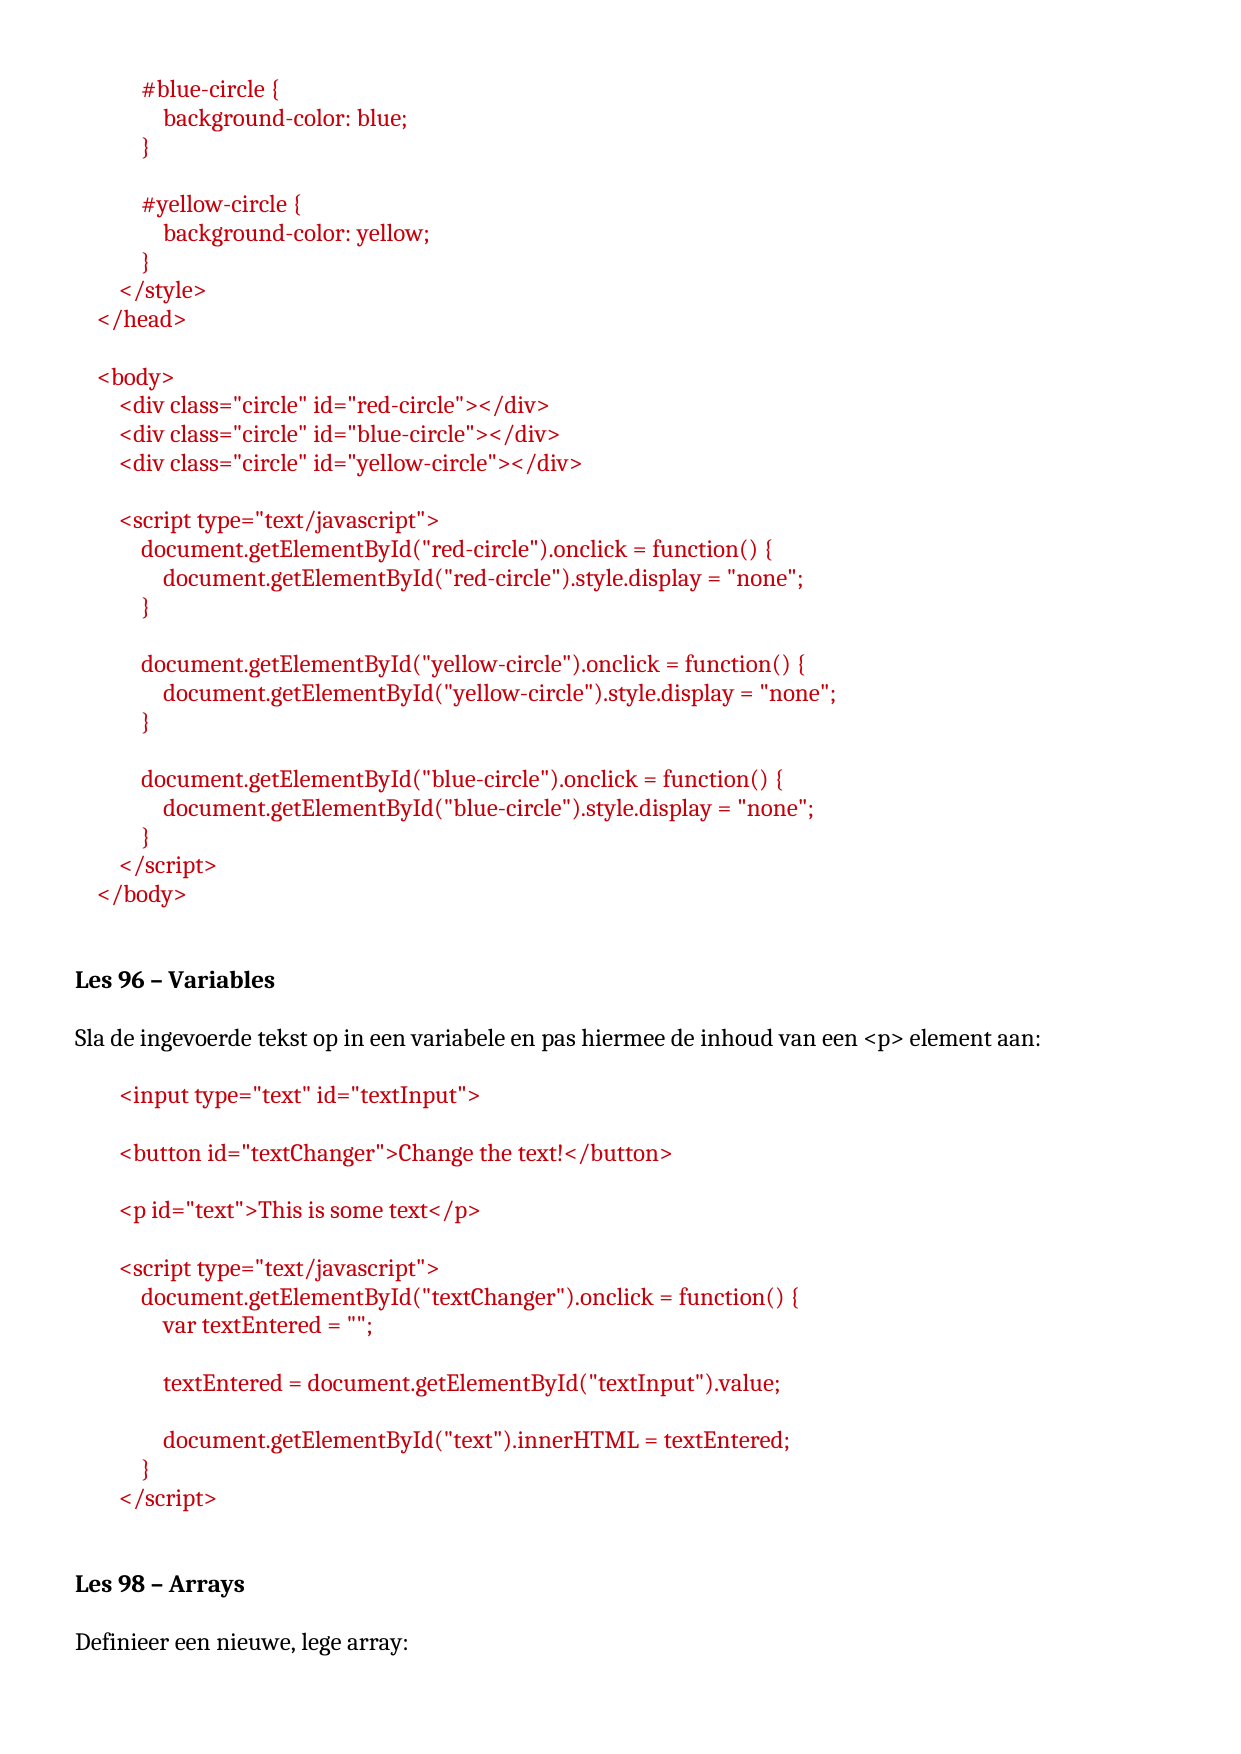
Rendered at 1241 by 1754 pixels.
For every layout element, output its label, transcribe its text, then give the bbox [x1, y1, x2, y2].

text </script> [75, 1484, 1165, 1512]
text background-color: yellow; [75, 219, 1165, 247]
text </script> [75, 851, 1165, 880]
text document.getElementById("text").innerHTML = textEntered; [75, 1426, 1165, 1455]
text <input type="text" id="textInput"> [75, 1081, 1165, 1110]
text <body> [75, 362, 1165, 391]
text #blue-circle { [75, 75, 1165, 104]
text </head> [75, 305, 1165, 334]
text document.getElementById("yellow-circle").style.display = "none"; [75, 679, 1165, 707]
text document.getElementById("blue-circle").style.display = "none"; [75, 794, 1165, 822]
text <div class="circle" id="red-circle"></div> [75, 391, 1165, 420]
text background-color: blue; [75, 104, 1165, 132]
text <p id="text">This is some text</p> [75, 1196, 1165, 1225]
text <script type="text/javascript"> [75, 506, 1165, 535]
text document.getElementById("textChanger").onclick = function() { [75, 1282, 1165, 1311]
text } [75, 1455, 1165, 1484]
text <div class="circle" id="blue-circle"></div> [75, 420, 1165, 449]
text } [75, 707, 1165, 736]
text var textEntered = ""; [75, 1311, 1165, 1340]
text <div class="circle" id="yellow-circle"></div> [75, 449, 1165, 477]
text } [75, 132, 1165, 161]
text } [75, 247, 1165, 276]
text document.getElementById("yellow-circle").onclick = function() { [75, 650, 1165, 679]
text Definieer een nieuwe, lege array: [75, 1627, 1165, 1656]
text document.getElementById("red-circle").style.display = "none"; [75, 564, 1165, 592]
text <script type="text/javascript"> [75, 1254, 1165, 1282]
text Les 96 – Variables [75, 966, 1165, 995]
text #yellow-circle { [75, 190, 1165, 219]
text } [75, 822, 1165, 851]
text <button id="textChanger">Change the text!</button> [75, 1139, 1165, 1167]
text Les 98 – Arrays [75, 1570, 1165, 1599]
text </body> [75, 880, 1165, 909]
text Sla de ingevoerde tekst op in een variabele en pas hiermee de inhoud van een <p> element aan: [75, 1024, 1165, 1052]
text } [75, 592, 1165, 621]
text textEntered = document.getElementById("textInput").value; [75, 1369, 1165, 1397]
text document.getElementById("red-circle").onclick = function() { [75, 535, 1165, 564]
text </style> [75, 276, 1165, 305]
text document.getElementById("blue-circle").onclick = function() { [75, 765, 1165, 794]
